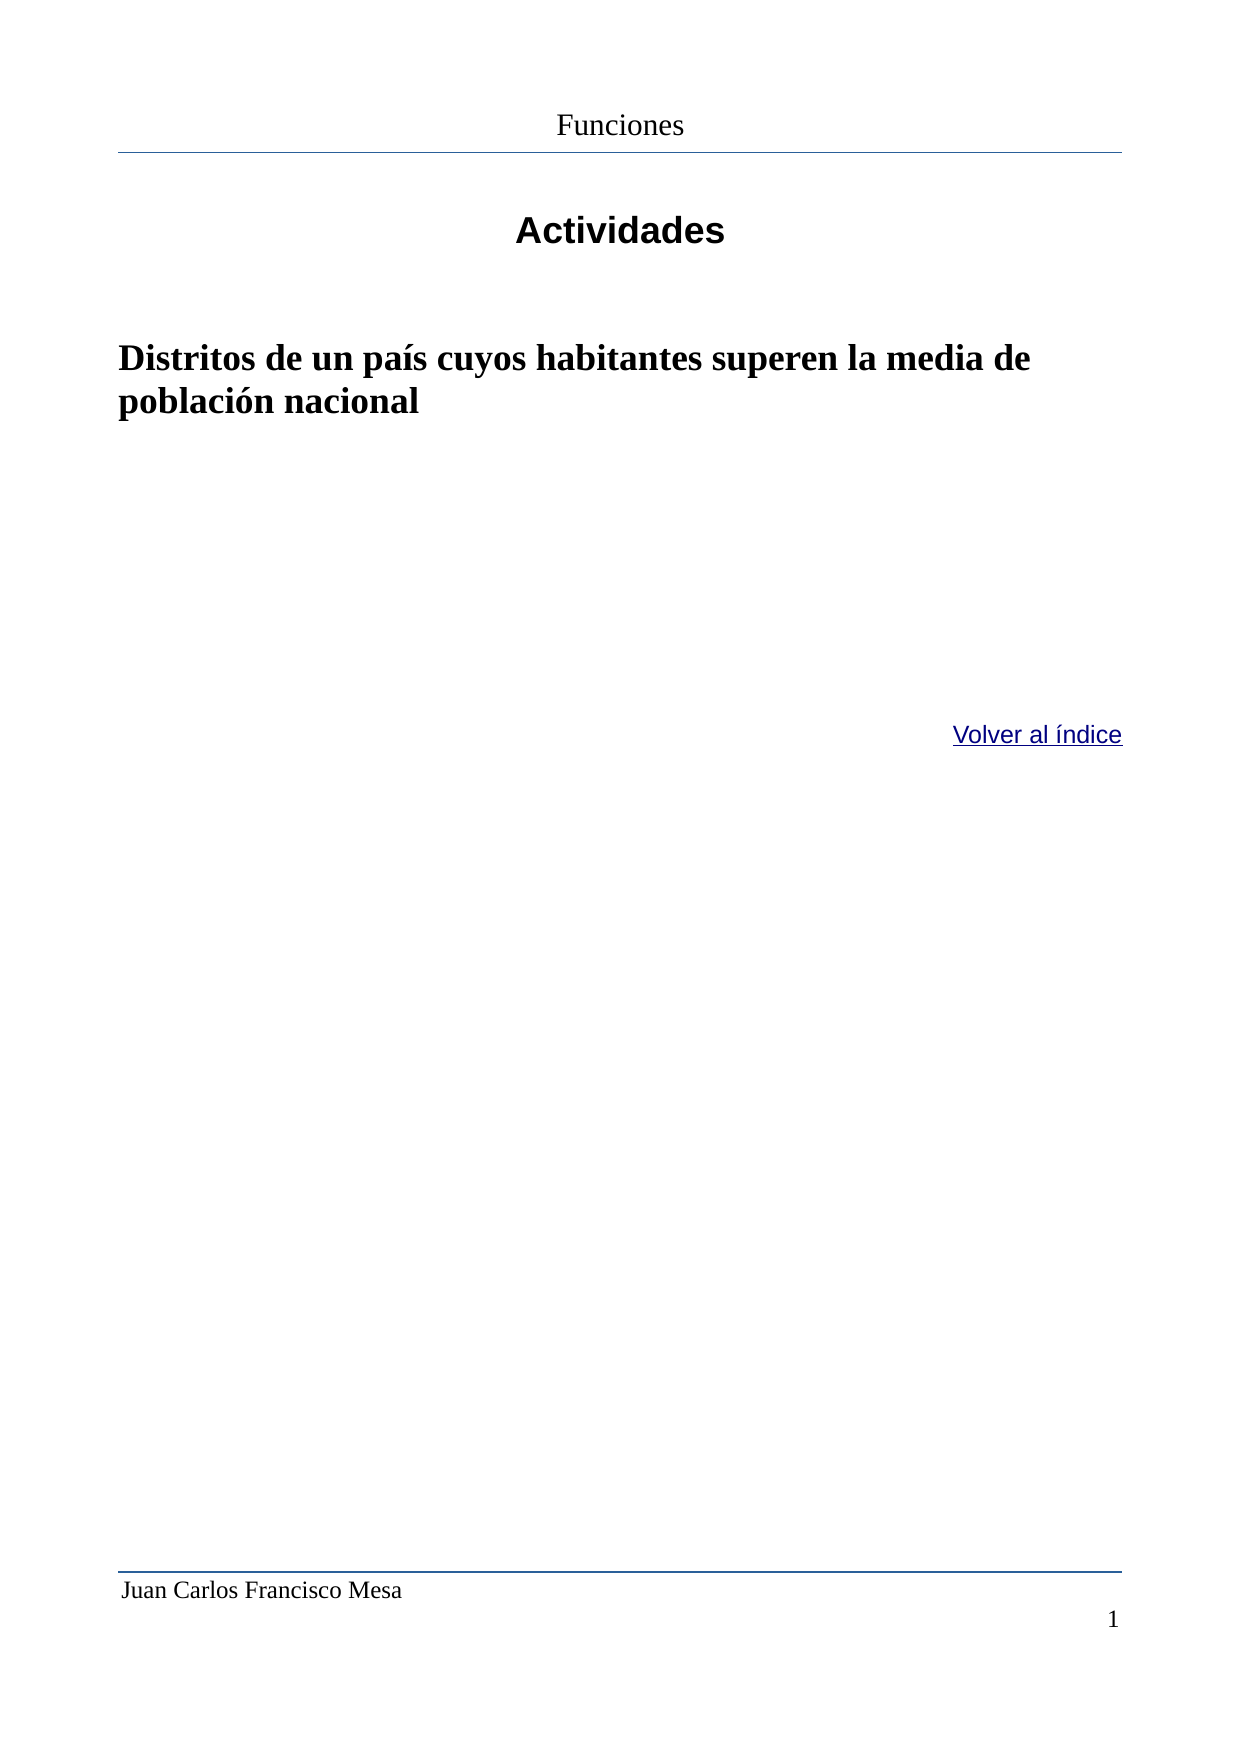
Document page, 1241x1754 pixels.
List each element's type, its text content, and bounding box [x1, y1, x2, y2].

text Volver al índice [118, 720, 1122, 749]
subtitle Actividades [118, 208, 1122, 251]
subtitle Distritos de un país cuyos habitantes superen la media de población nacional [118, 336, 1122, 422]
